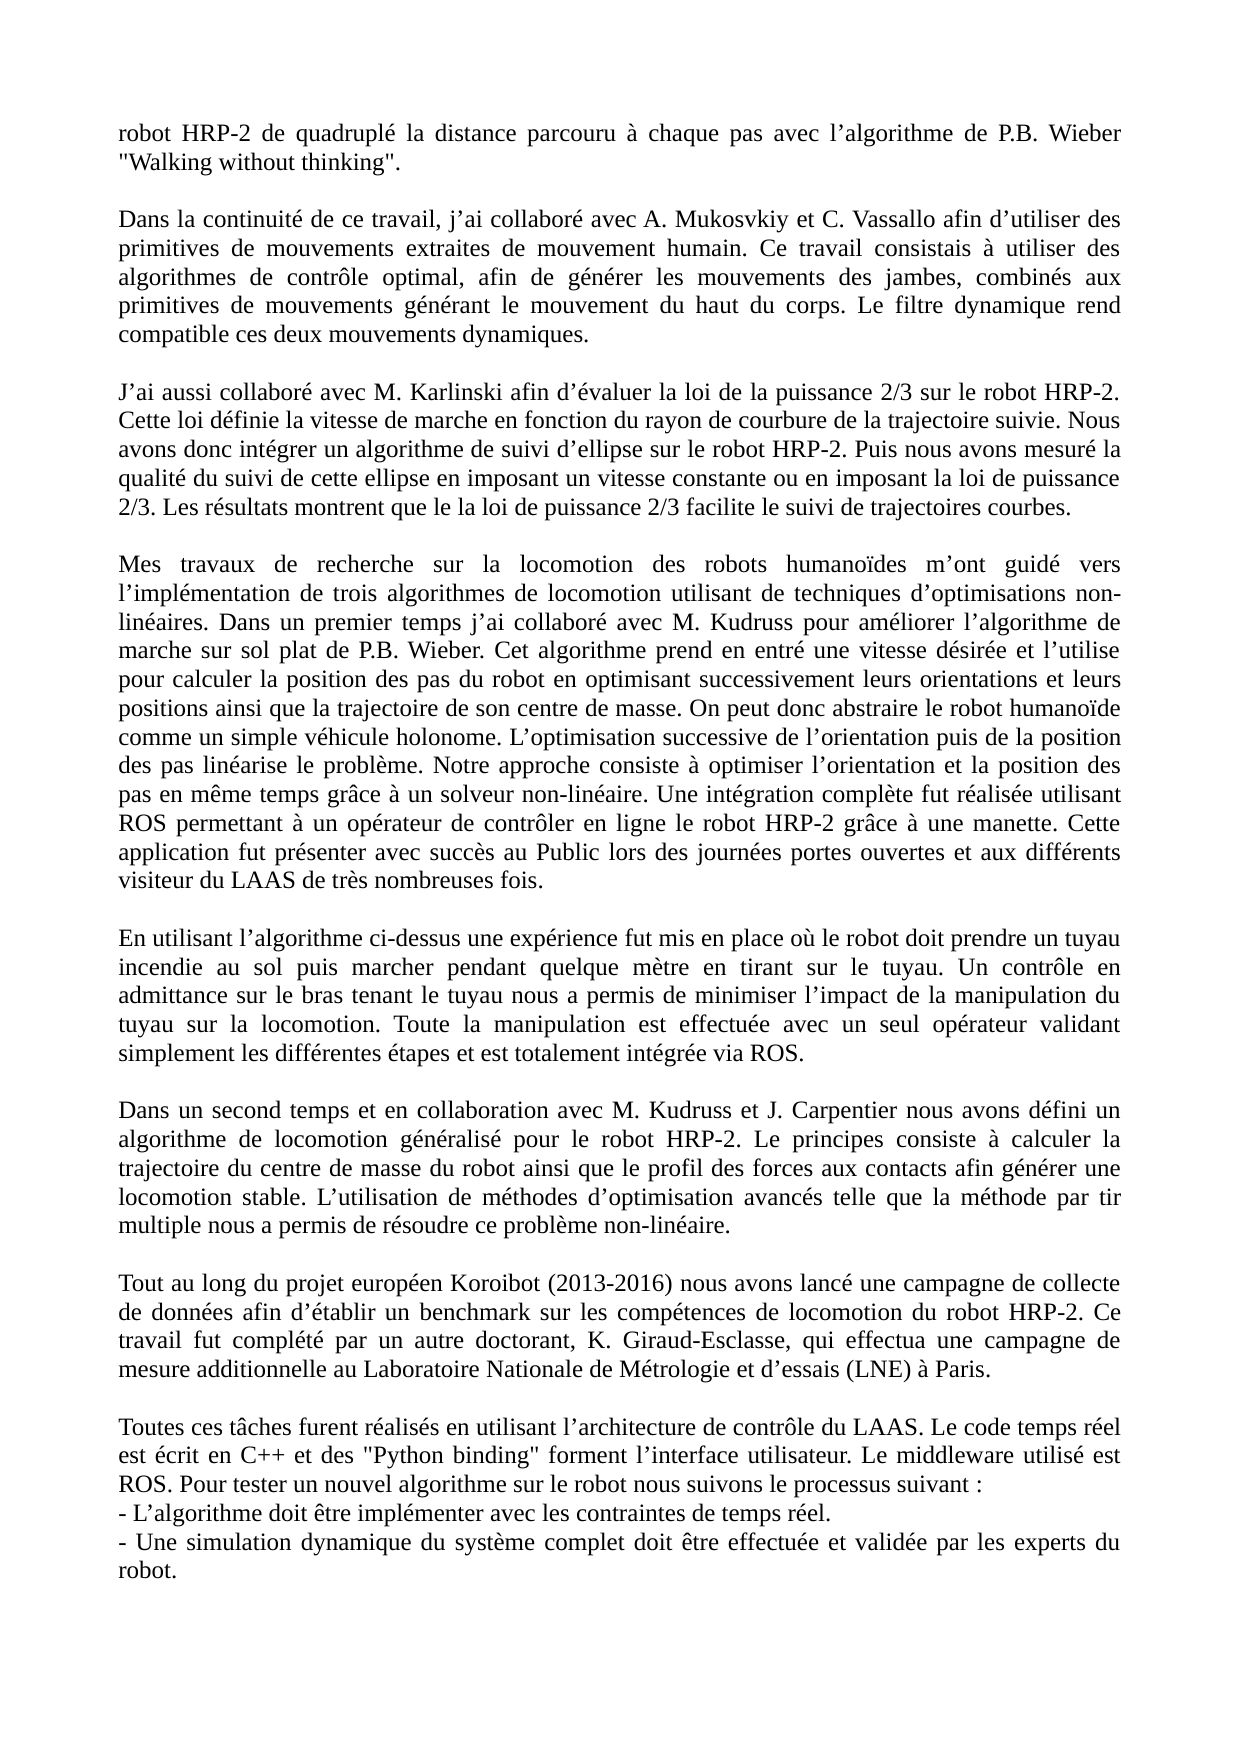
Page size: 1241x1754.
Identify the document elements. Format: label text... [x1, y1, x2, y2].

text J’ai aussi collaboré avec M. Karlinski afin d’évaluer la loi de la puissance 2/3 sur le robot HRP-2. Cette loi définie la vitesse de marche en fonction du rayon de courbure de la trajectoire suivie. Nous avons donc intégrer un algorithme de suivi d’ellipse sur le robot HRP-2. Puis nous avons mesuré la qualité du suivi de cette ellipse en imposant un vitesse constante ou en imposant la loi de puissance 2/3. Les résultats montrent que le la loi de puissance 2/3 facilite le suivi de trajectoires courbes. [118, 377, 1122, 521]
text Tout au long du projet européen Koroibot (2013-2016) nous avons lancé une campagne de collecte de données afin d’établir un benchmark sur les compétences de locomotion du robot HRP-2. Ce travail fut complété par un autre doctorant, K. Giraud-Esclasse, qui effectua une campagne de mesure additionnelle au Laboratoire Nationale de Métrologie et d’essais (LNE) à Paris. [118, 1268, 1122, 1383]
text robot HRP-2 de quadruplé la distance parcouru à chaque pas avec l’algorithme de P.B. Wieber "Walking without thinking". [118, 118, 1122, 176]
text Toutes ces tâches furent réalisés en utilisant l’architecture de contrôle du LAAS. Le code temps réel est écrit en C++ et des "Python binding" forment l’interface utilisateur. Le middleware utilisé est ROS. Pour tester un nouvel algorithme sur le robot nous suivons le processus suivant : [118, 1412, 1122, 1498]
text Dans la continuité de ce travail, j’ai collaboré avec A. Mukosvkiy et C. Vassallo afin d’utiliser des primitives de mouvements extraites de mouvement humain. Ce travail consistais à utiliser des algorithmes de contrôle optimal, afin de générer les mouvements des jambes, combinés aux primitives de mouvements générant le mouvement du haut du corps. Le filtre dynamique rend compatible ces deux mouvements dynamiques. [118, 204, 1122, 348]
text Mes travaux de recherche sur la locomotion des robots humanoïdes m’ont guidé vers l’implémentation de trois algorithmes de locomotion utilisant de techniques d’optimisations non-linéaires. Dans un premier temps j’ai collaboré avec M. Kudruss pour améliorer l’algorithme de marche sur sol plat de P.B. Wieber. Cet algorithme prend en entré une vitesse désirée et l’utilise pour calculer la position des pas du robot en optimisant successivement leurs orientations et leurs positions ainsi que la trajectoire de son centre de masse. On peut donc abstraire le robot humanoïde comme un simple véhicule holonome. L’optimisation successive de l’orientation puis de la position des pas linéarise le problème. Notre approche consiste à optimiser l’orientation et la position des pas en même temps grâce à un solveur non-linéaire. Une intégration complète fut réalisée utilisant ROS permettant à un opérateur de contrôler en ligne le robot HRP-2 grâce à une manette. Cette application fut présenter avec succès au Public lors des journées portes ouvertes et aux différents visiteur du LAAS de très nombreuses fois. [118, 549, 1122, 894]
text Dans un second temps et en collaboration avec M. Kudruss et J. Carpentier nous avons défini un algorithme de locomotion généralisé pour le robot HRP-2. Le principes consiste à calculer la trajectoire du centre de masse du robot ainsi que le profil des forces aux contacts afin générer une locomotion stable. L’utilisation de méthodes d’optimisation avancés telle que la méthode par tir multiple nous a permis de résoudre ce problème non-linéaire. [118, 1096, 1122, 1239]
text En utilisant l’algorithme ci-dessus une expérience fut mis en place où le robot doit prendre un tuyau incendie au sol puis marcher pendant quelque mètre en tirant sur le tuyau. Un contrôle en admittance sur le bras tenant le tuyau nous a permis de minimiser l’impact de la manipulation du tuyau sur la locomotion. Toute la manipulation est effectuée avec un seul opérateur validant simplement les différentes étapes et est totalement intégrée via ROS. [118, 923, 1122, 1067]
text - L’algorithme doit être implémenter avec les contraintes de temps réel. [118, 1498, 1122, 1527]
text - Une simulation dynamique du système complet doit être effectuée et validée par les experts du robot. [118, 1527, 1122, 1584]
